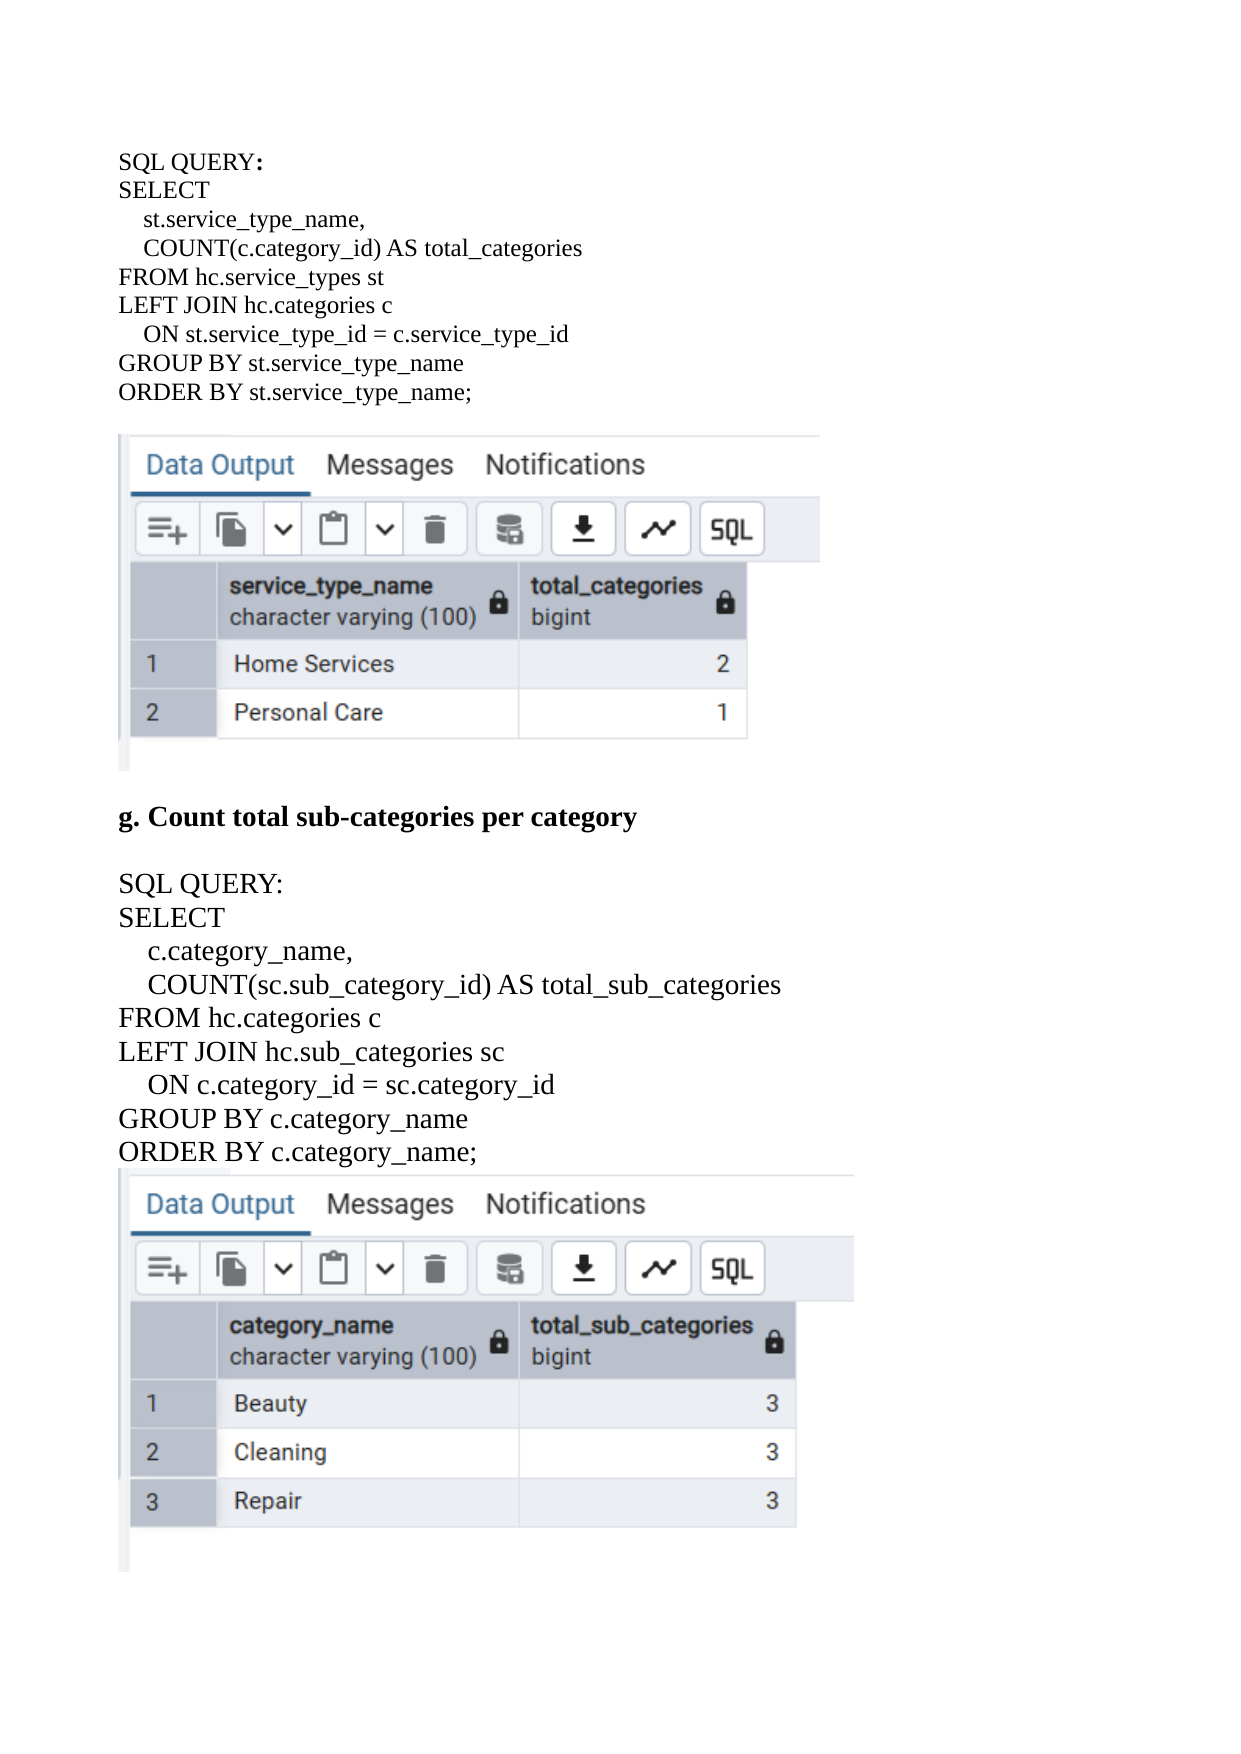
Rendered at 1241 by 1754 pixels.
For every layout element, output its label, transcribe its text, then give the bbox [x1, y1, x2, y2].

text SQL QUERY: [118, 147, 1122, 176]
text SELECT c.category_name, COUNT(sc.sub_category_id) AS total_sub_categories FROM hc.categories c LEFT JOIN hc.sub_categories sc ON c.category_id = sc.category_id GROUP BY c.category_name ORDER BY c.category_name; [118, 900, 1122, 1571]
text SELECT st.service_type_name, COUNT(c.category_id) AS total_categories FROM hc.service_types st LEFT JOIN hc.categories c ON st.service_type_id = c.service_type_id GROUP BY st.service_type_name ORDER BY st.service_type_name; [118, 176, 1122, 406]
text g. Count total sub-categories per category [118, 799, 1122, 833]
text SQL QUERY: [118, 866, 1122, 900]
